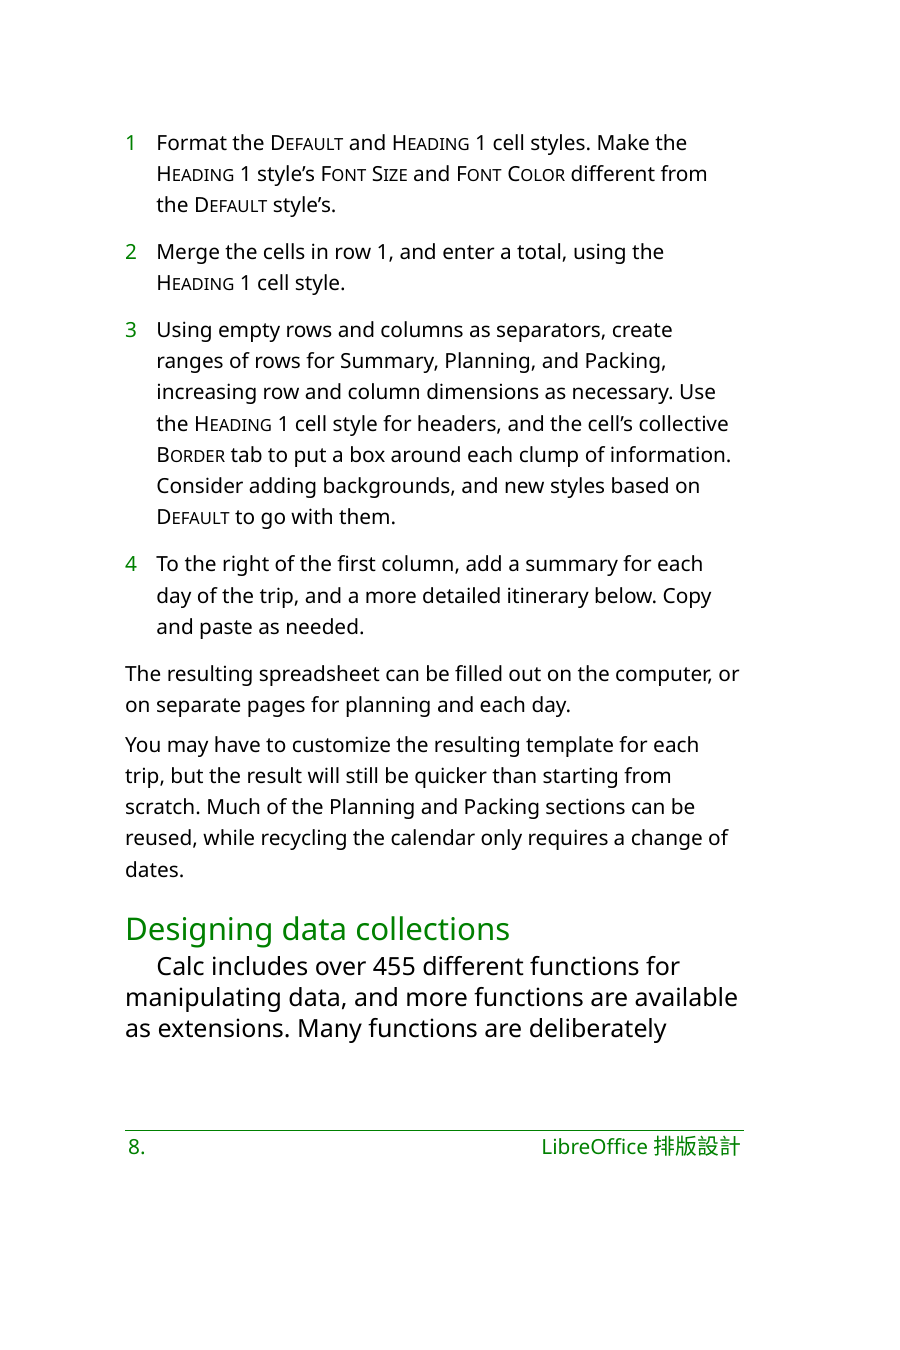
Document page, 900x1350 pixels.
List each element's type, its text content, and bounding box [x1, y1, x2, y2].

list To the right of the first column, add a summary for each day of the trip, and a more detailed itinerary below. Copy and paste as needed. [125, 547, 744, 641]
subtitle Designing data collections [125, 907, 744, 950]
list Using empty rows and columns as separators, create ranges of rows for Summary, Planning, and Packing, increasing row and column dimensions as necessary. Use the Heading 1 cell style for headers, and the cell’s collective Border tab to put a box around each clump of information. Consider adding backgrounds, and new styles based on Default to go with them. [125, 312, 744, 531]
list Merge the cells in row 1, and enter a total, using the Heading 1 cell style. [125, 234, 744, 297]
list Format the Default and Heading 1 cell styles. Make the Heading 1 style’s Font Size and Font Color different from the Default style’s. [125, 125, 744, 219]
text The resulting spreadsheet can be filled out on the computer, or on separate pages for planning and each day. [125, 656, 744, 719]
text Calc includes over 455 different functions for manipulating data, and more functions are available as extensions. Many functions are deliberately [125, 950, 744, 1044]
text You may have to customize the resulting template for each trip, but the result will still be quicker than starting from scratch. Much of the Planning and Packing sections can be reused, while recycling the calendar only requires a change of dates. [125, 727, 744, 883]
